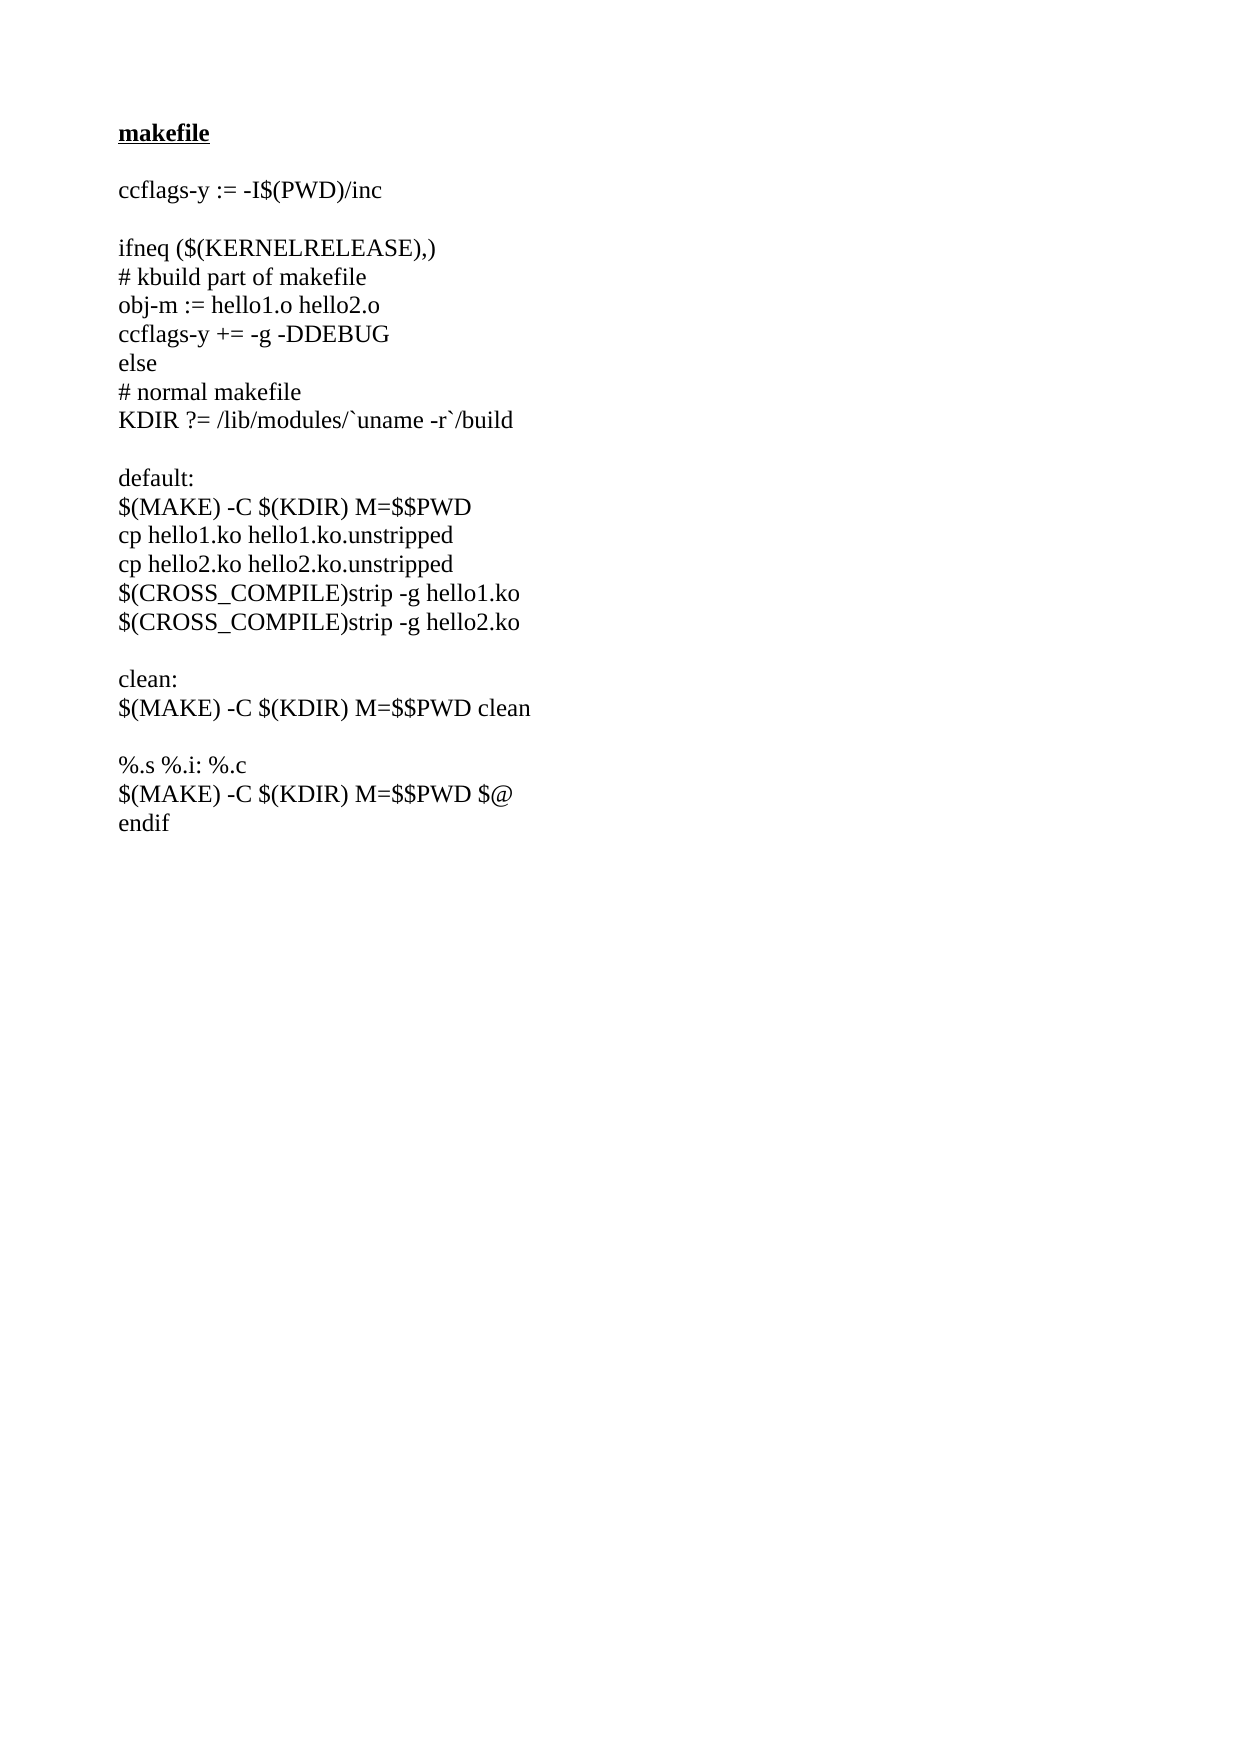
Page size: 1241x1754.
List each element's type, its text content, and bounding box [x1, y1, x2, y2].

text ccflags-y += -g -DDEBUG [118, 319, 1122, 348]
text else [118, 348, 1122, 377]
text default: [118, 463, 1122, 492]
text $(MAKE) -C $(KDIR) M=$$PWD clean [118, 693, 1122, 722]
text makefile [118, 118, 1122, 147]
text endif [118, 808, 1122, 837]
text cp hello1.ko hello1.ko.unstripped [118, 521, 1122, 549]
text $(CROSS_COMPILE)strip -g hello2.ko [118, 607, 1122, 636]
text ccflags-y := -I$(PWD)/inc [118, 176, 1122, 204]
text clean: [118, 664, 1122, 693]
text # normal makefile [118, 377, 1122, 406]
text KDIR ?= /lib/modules/`uname -r`/build [118, 406, 1122, 434]
text $(MAKE) -C $(KDIR) M=$$PWD [118, 492, 1122, 521]
text ifneq ($(KERNELRELEASE),) [118, 233, 1122, 262]
text $(CROSS_COMPILE)strip -g hello1.ko [118, 578, 1122, 607]
text # kbuild part of makefile [118, 262, 1122, 291]
text obj-m := hello1.o hello2.o [118, 291, 1122, 319]
text cp hello2.ko hello2.ko.unstripped [118, 549, 1122, 578]
text $(MAKE) -C $(KDIR) M=$$PWD $@ [118, 779, 1122, 808]
text %.s %.i: %.c [118, 751, 1122, 779]
